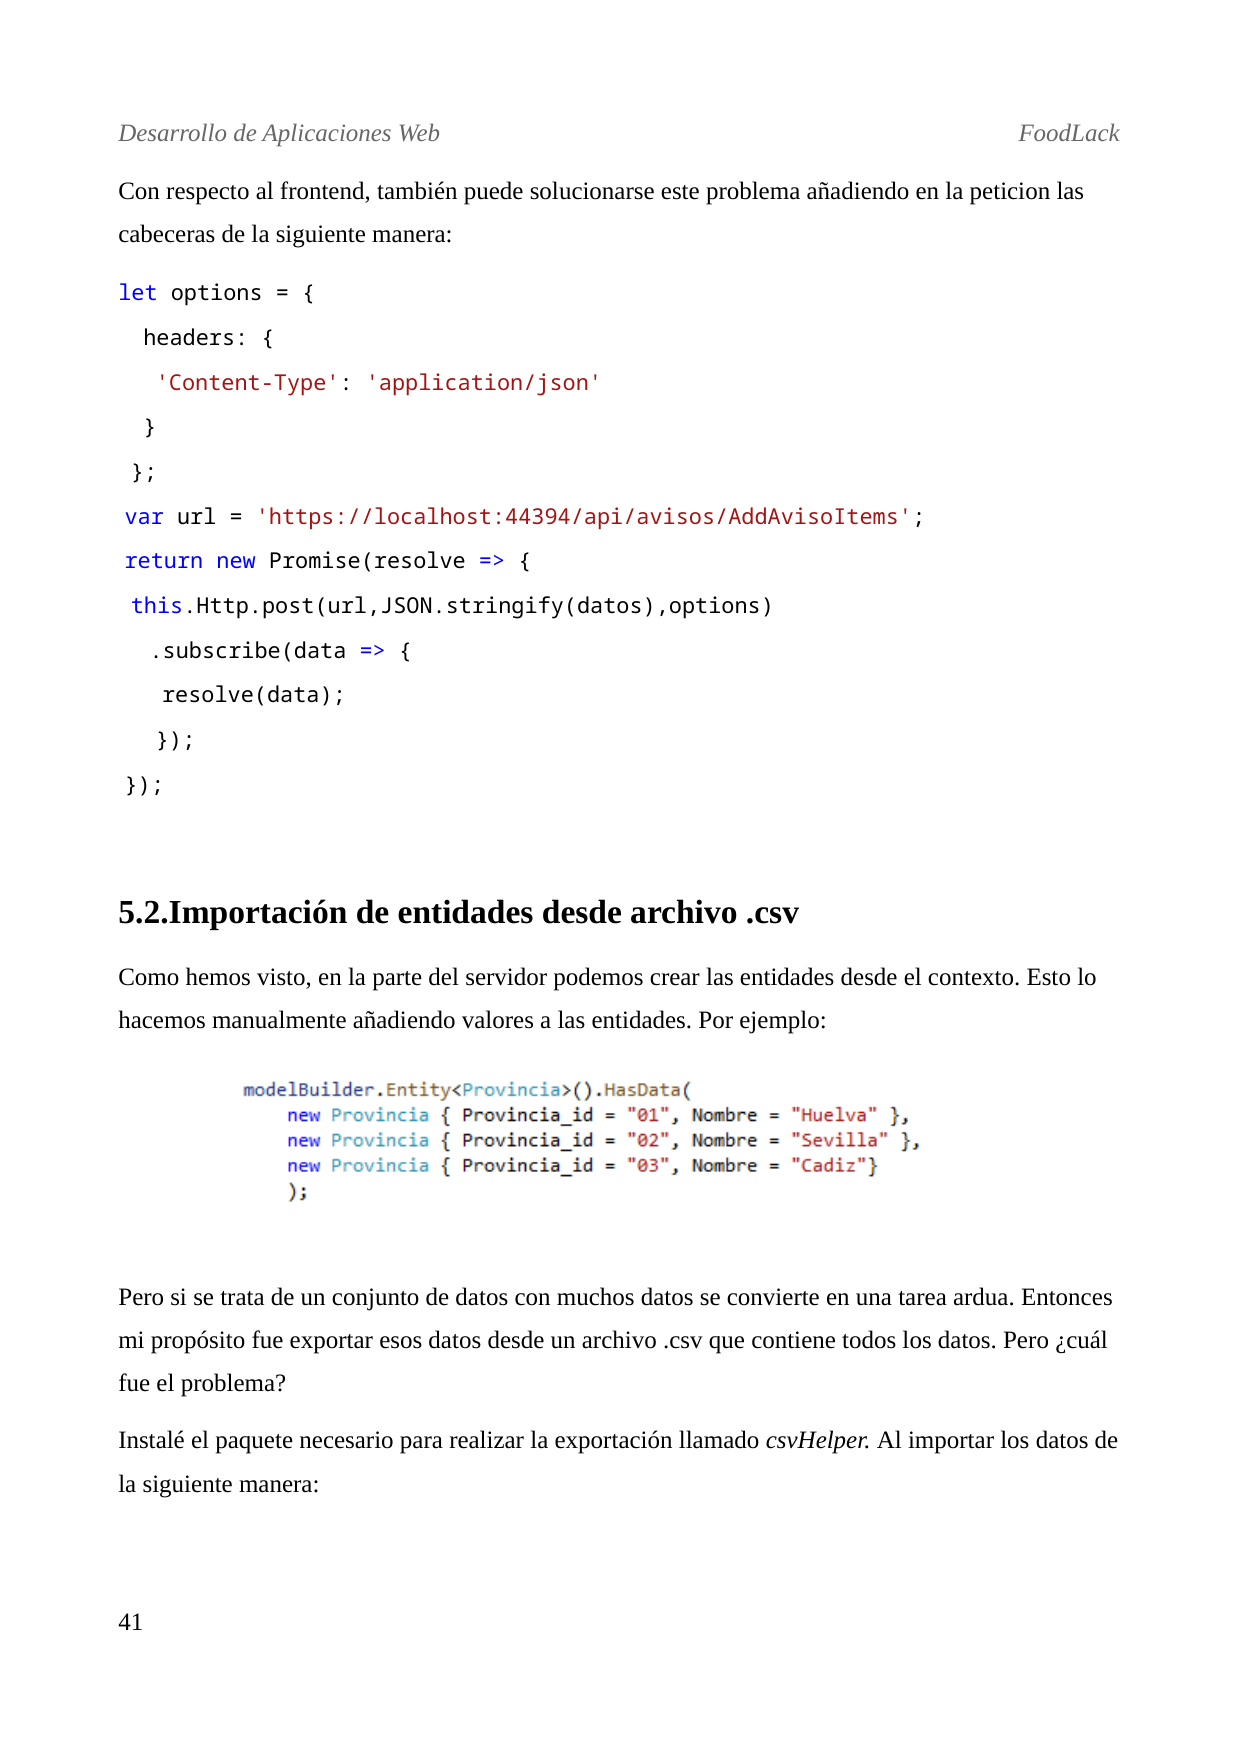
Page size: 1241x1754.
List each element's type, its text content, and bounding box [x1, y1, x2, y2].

text var url = 'https://localhost:44394/api/avisos/AddAvisoItems'; [118, 501, 1122, 530]
text 'Content-Type': 'application/json' [118, 367, 1122, 396]
text return new Promise(resolve => { [118, 545, 1122, 575]
text Instalé el paquete necesario para realizar la exportación llamado csvHelper. Al importar los datos de la siguiente manera: [118, 1426, 1122, 1497]
text } [118, 411, 1122, 441]
text Pero si se trata de un conjunto de datos con muchos datos se convierte en una tarea ardua. Entonces mi propósito fue exportar esos datos desde un archivo .csv que contiene todos los datos. Pero ¿cuál fue el problema? [118, 1282, 1122, 1397]
text }); [118, 724, 1122, 754]
text }); [118, 769, 1122, 798]
text headers: { [118, 322, 1122, 352]
text let options = { [118, 277, 1122, 307]
text }; [118, 456, 1122, 486]
text Como hemos visto, en la parte del servidor podemos crear las entidades desde el contexto. Esto lo hacemos manualmente añadiendo valores a las entidades. Por ejemplo: [118, 962, 1122, 1034]
subtitle 5.2.Importación de entidades desde archivo .csv [118, 892, 1122, 931]
picture [228, 1071, 934, 1215]
text .subscribe(data => { [118, 635, 1122, 664]
text Con respecto al frontend, también puede solucionarse este problema añadiendo en la peticion las cabeceras de la siguiente manera: [118, 176, 1122, 248]
text this.Http.post(url,JSON.stringify(datos),options) [118, 590, 1122, 620]
text resolve(data); [118, 679, 1122, 709]
